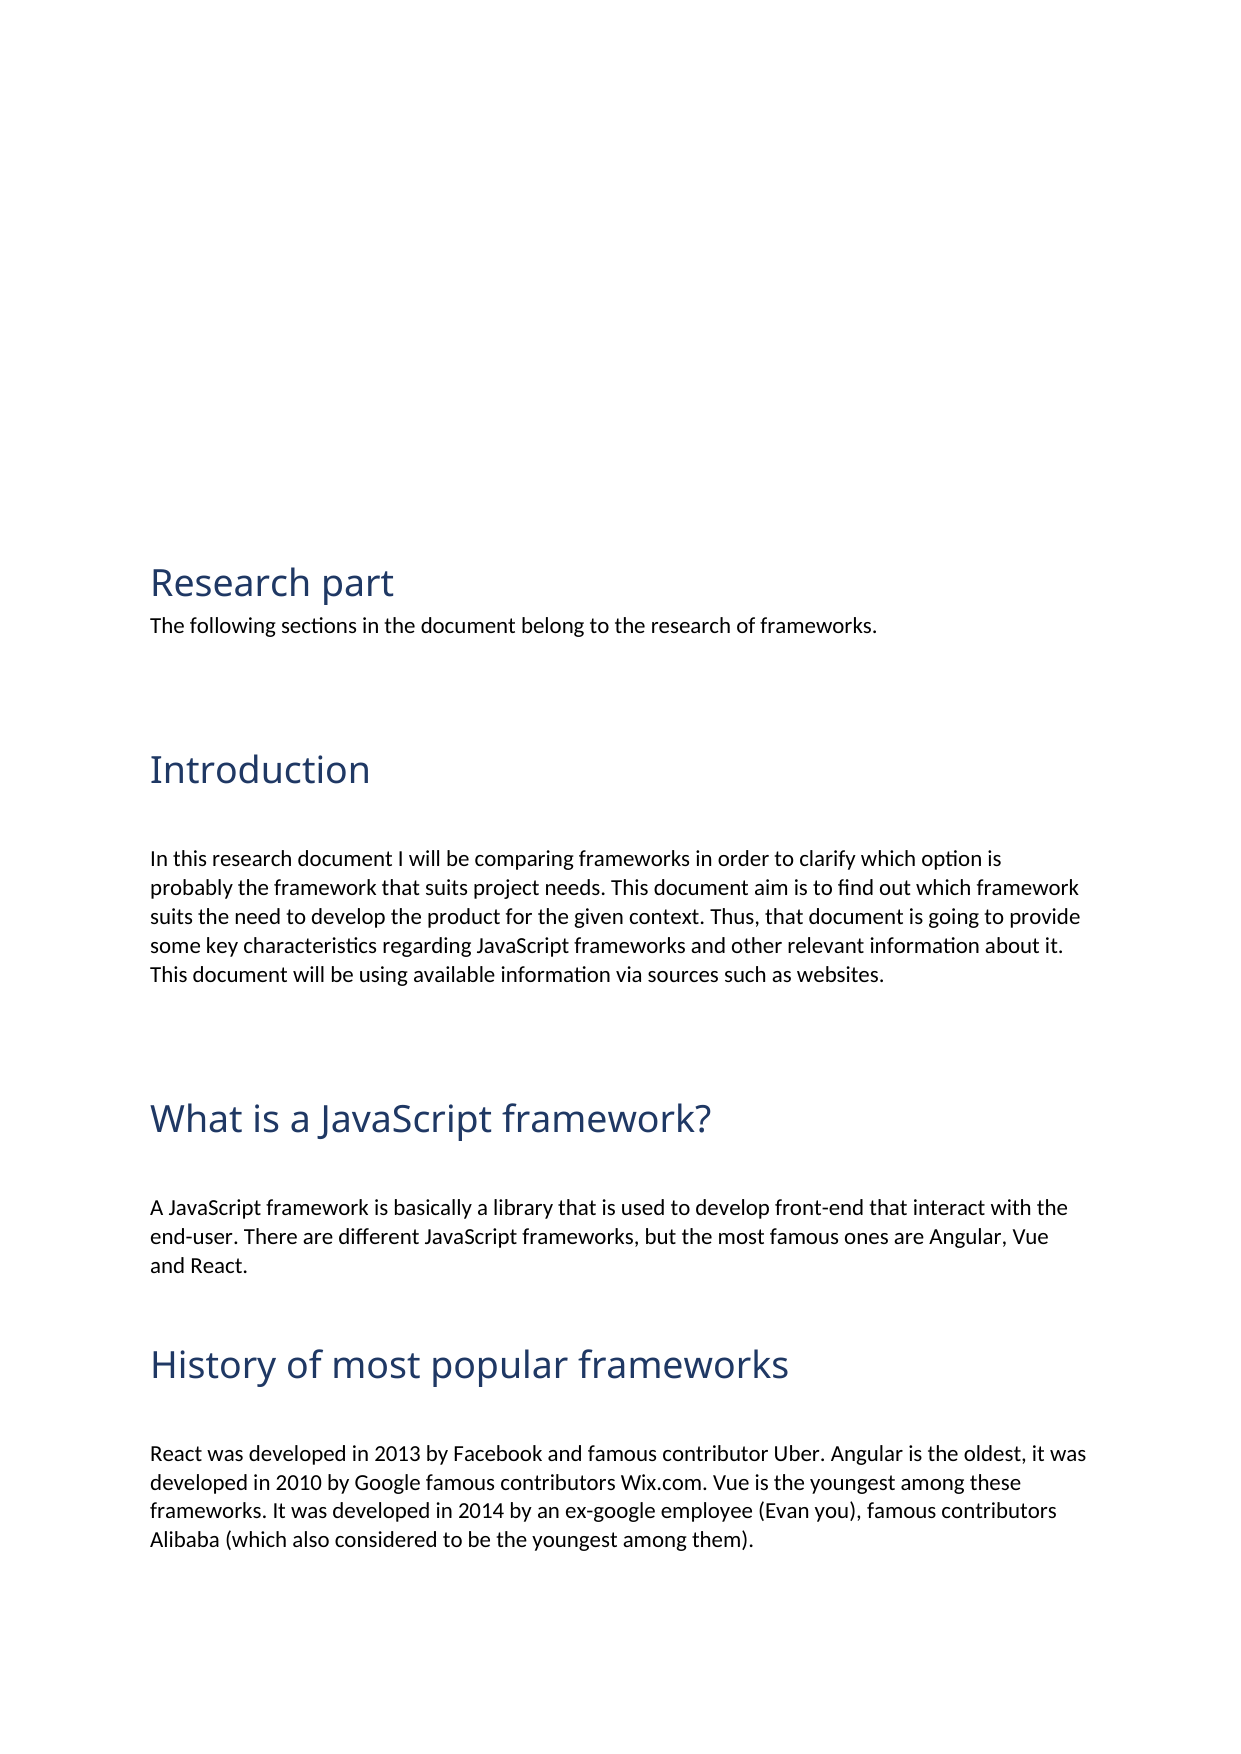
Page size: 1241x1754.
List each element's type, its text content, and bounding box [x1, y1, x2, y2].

subtitle History of most popular frameworks [150, 1338, 1090, 1389]
subtitle Introduction [150, 744, 1090, 795]
subtitle Research part [150, 556, 1090, 607]
text In this research document I will be comparing frameworks in order to clarify which option is probably the framework that suits project needs. This document aim is to find out which framework suits the need to develop the product for the given context. Thus, that document is going to provide some key characteristics regarding JavaScript frameworks and other relevant information about it. This document will be using available information via sources such as websites. [150, 844, 1090, 988]
text React was developed in 2013 by Facebook and famous contributor Uber. Angular is the oldest, it was developed in 2010 by Google famous contributors Wix.com. Vue is the youngest among these frameworks. It was developed in 2014 by an ex-google employee (Evan you), famous contributors Alibaba (which also considered to be the youngest among them). [150, 1439, 1090, 1553]
text A JavaScript framework is basically a library that is used to develop front-end that interact with the end-user. There are different JavaScript frameworks, but the most famous ones are Angular, Vue and React. [150, 1193, 1090, 1279]
subtitle What is a JavaScript framework? [150, 1093, 1090, 1144]
text The following sections in the document belong to the research of frameworks. [150, 611, 1090, 639]
